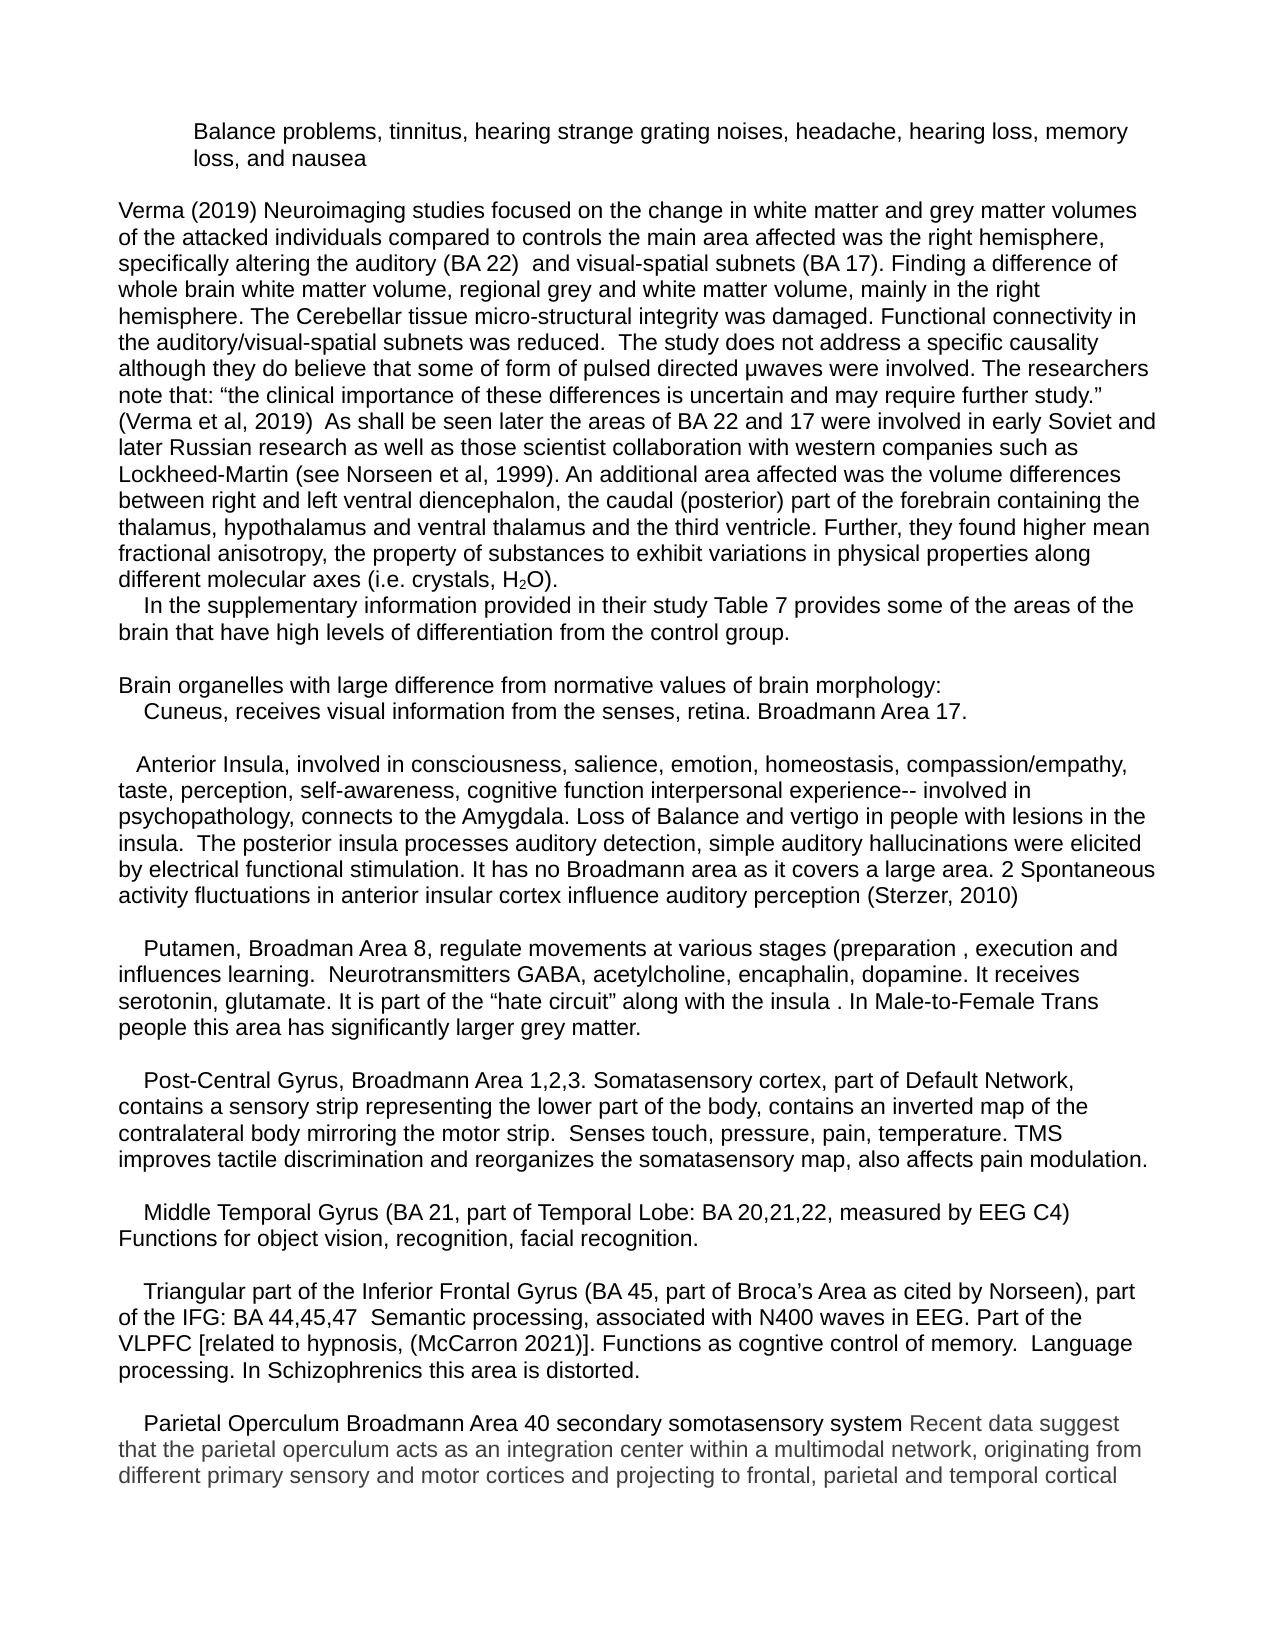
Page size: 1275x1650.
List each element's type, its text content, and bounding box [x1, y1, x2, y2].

text Anterior Insula, involved in consciousness, salience, emotion, homeostasis, compassion/empathy, taste, perception, self-awareness, cognitive function interpersonal experience-- involved in psychopathology, connects to the Amygdala. Loss of Balance and vertigo in people with lesions in the insula. The posterior insula processes auditory detection, simple auditory hallucinations were elicited by electrical functional stimulation. It has no Broadmann area as it covers a large area. 2 Spontaneous activity fluctuations in anterior insular cortex influence auditory perception (Sterzer, 2010) [118, 751, 1157, 909]
text In the supplementary information provided in their study Table 7 provides some of the areas of the brain that have high levels of differentiation from the control group. [118, 592, 1157, 645]
text Putamen, Broadman Area 8, regulate movements at various stages (preparation , execution and influences learning. Neurotransmitters GABA, acetylcholine, encaphalin, dopamine. It receives serotonin, glutamate. It is part of the “hate circuit” along with the insula . In Male-to-Female Trans people this area has significantly larger grey matter. [118, 935, 1157, 1041]
text Verma (2019) Neuroimaging studies focused on the change in white matter and grey matter volumes of the attacked individuals compared to controls the main area affected was the right hemisphere, specifically altering the auditory (BA 22) and visual-spatial subnets (BA 17). Finding a difference of whole brain white matter volume, regional grey and white matter volume, mainly in the right hemisphere. The Cerebellar tissue micro-structural integrity was damaged. Functional connectivity in the auditory/visual-spatial subnets was reduced. The study does not address a specific causality although they do believe that some of form of pulsed directed μwaves were involved. The researchers note that: “the clinical importance of these differences is uncertain and may require further study.” (Verma et al, 2019) As shall be seen later the areas of BA 22 and 17 were involved in early Soviet and later Russian research as well as those scientist collaboration with western companies such as Lockheed-Martin (see Norseen et al, 1999). An additional area affected was the volume differences between right and left ventral diencephalon, the caudal (posterior) part of the forebrain containing the thalamus, hypothalamus and ventral thalamus and the third ventricle. Further, they found higher mean fractional anisotropy, the property of substances to exhibit variations in physical properties along different molecular axes (i.e. crystals, H2O). [118, 197, 1157, 592]
text Brain organelles with large difference from normative values of brain morphology: [118, 672, 1157, 698]
text Post-Central Gyrus, Broadmann Area 1,2,3. Somatasensory cortex, part of Default Network, contains a sensory strip representing the lower part of the body, contains an inverted map of the contralateral body mirroring the motor strip. Senses touch, pressure, pain, temperature. TMS improves tactile discrimination and reorganizes the somatasensory map, also affects pain modulation. [118, 1067, 1157, 1172]
text Balance problems, tinnitus, hearing strange grating noises, headache, hearing loss, memory loss, and nausea [193, 118, 1157, 171]
text Triangular part of the Inferior Frontal Gyrus (BA 45, part of Broca’s Area as cited by Norseen), part of the IFG: BA 44,45,47 Semantic processing, associated with N400 waves in EEG. Part of the VLPFC [related to hypnosis, (McCarron 2021)]. Functions as cogntive control of memory. Language processing. In Schizophrenics this area is distorted. [118, 1278, 1157, 1383]
text Cuneus, receives visual information from the senses, retina. Broadmann Area 17. [118, 698, 1157, 724]
text Parietal Operculum Broadmann Area 40 secondary somotasensory system Recent data suggest that the parietal operculum acts as an integration center within a multimodal network, originating from different primary sensory and motor cortices and projecting to frontal, parietal and temporal cortical [118, 1409, 1157, 1488]
text Middle Temporal Gyrus (BA 21, part of Temporal Lobe: BA 20,21,22, measured by EEG C4) Functions for object vision, recognition, facial recognition. [118, 1199, 1157, 1251]
